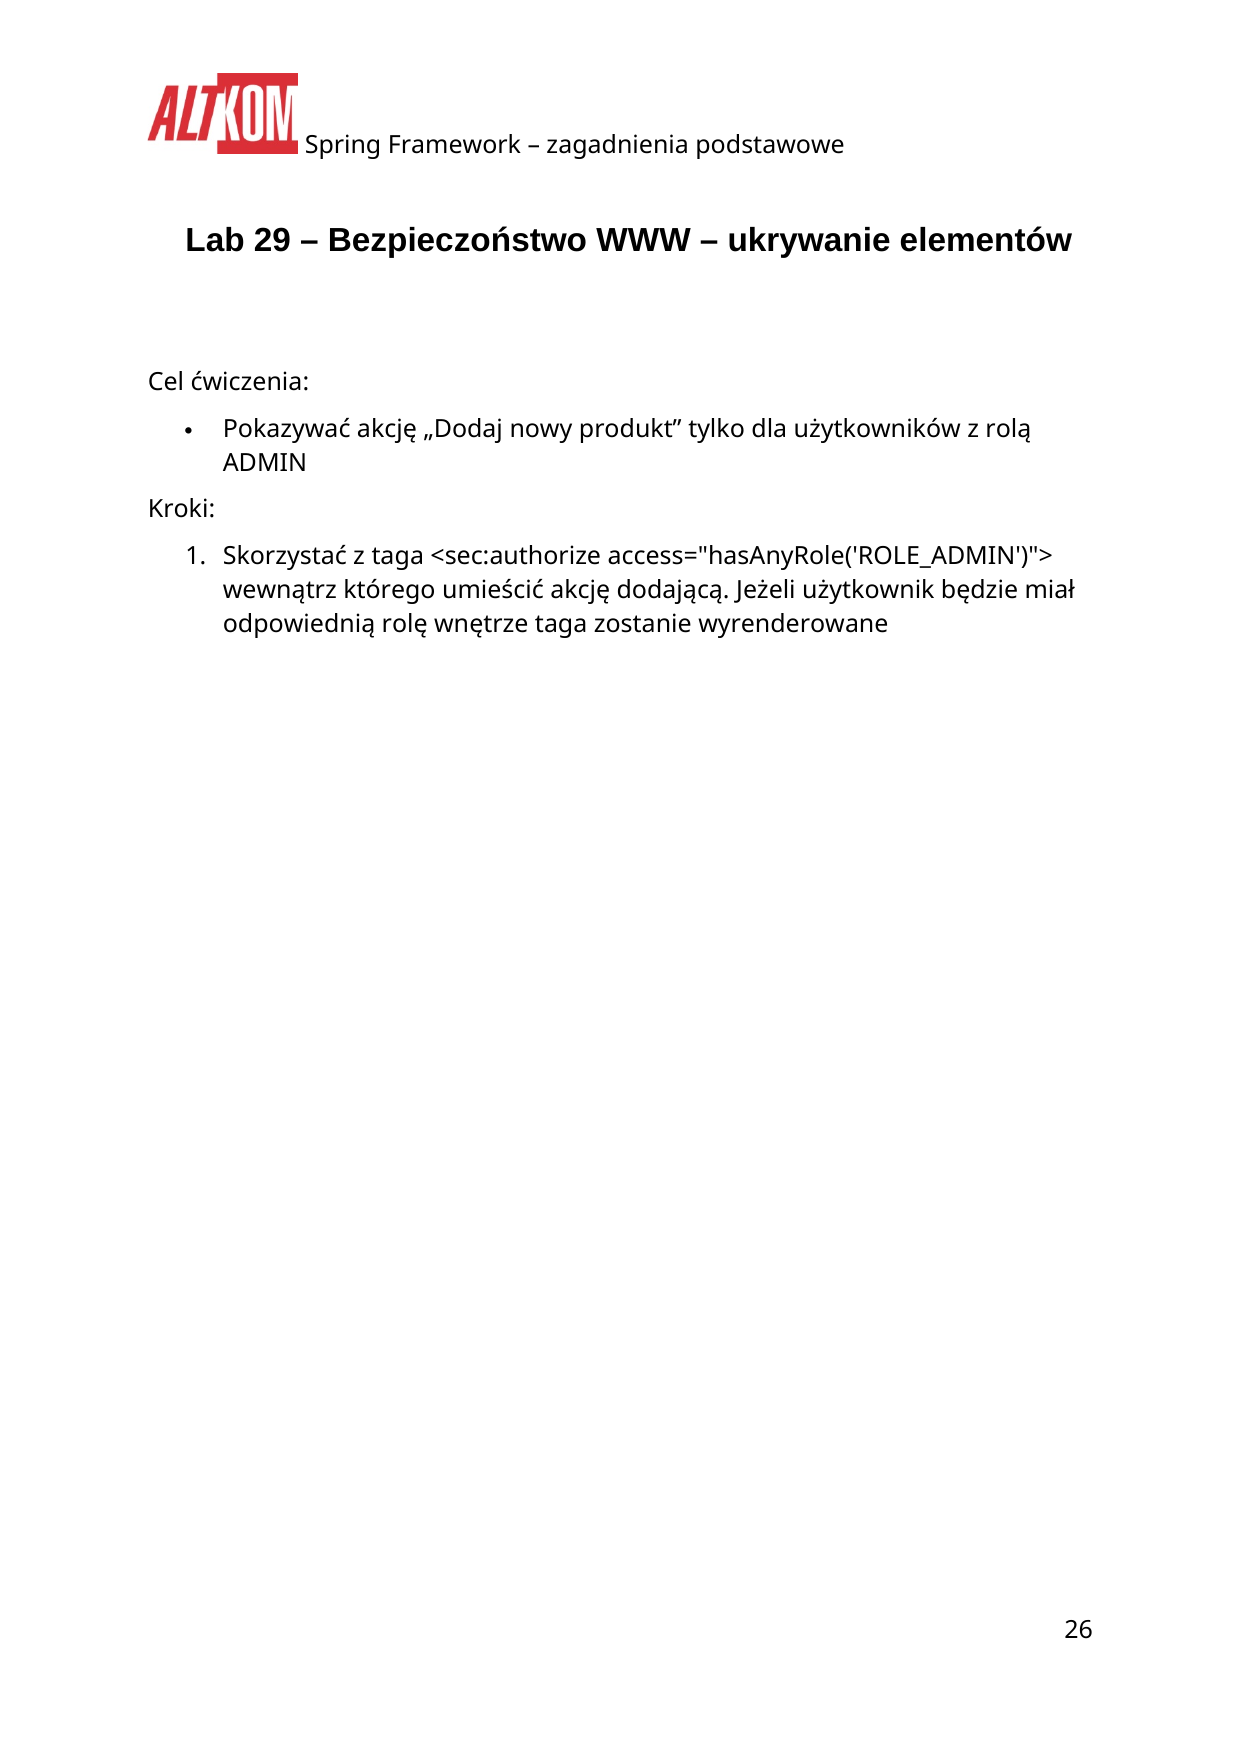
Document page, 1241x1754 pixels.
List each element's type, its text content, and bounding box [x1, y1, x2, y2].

text Kroki: [148, 491, 1093, 525]
subtitle Lab 29 – Bezpieczoństwo WWW – ukrywanie elementów [185, 220, 1093, 258]
text Cel ćwiczenia: [148, 364, 1093, 398]
list Pokazywać akcję „Dodaj nowy produkt” tylko dla użytkowników z rolą ADMIN [185, 410, 1093, 478]
picture [147, 73, 298, 154]
list Skorzystać z taga <sec:authorize access="hasAnyRole('ROLE_ADMIN')"> wewnątrz którego umieścić akcję dodającą. Jeżeli użytkownik będzie miał odpowiednią rolę wnętrze taga zostanie wyrenderowane [185, 538, 1093, 640]
